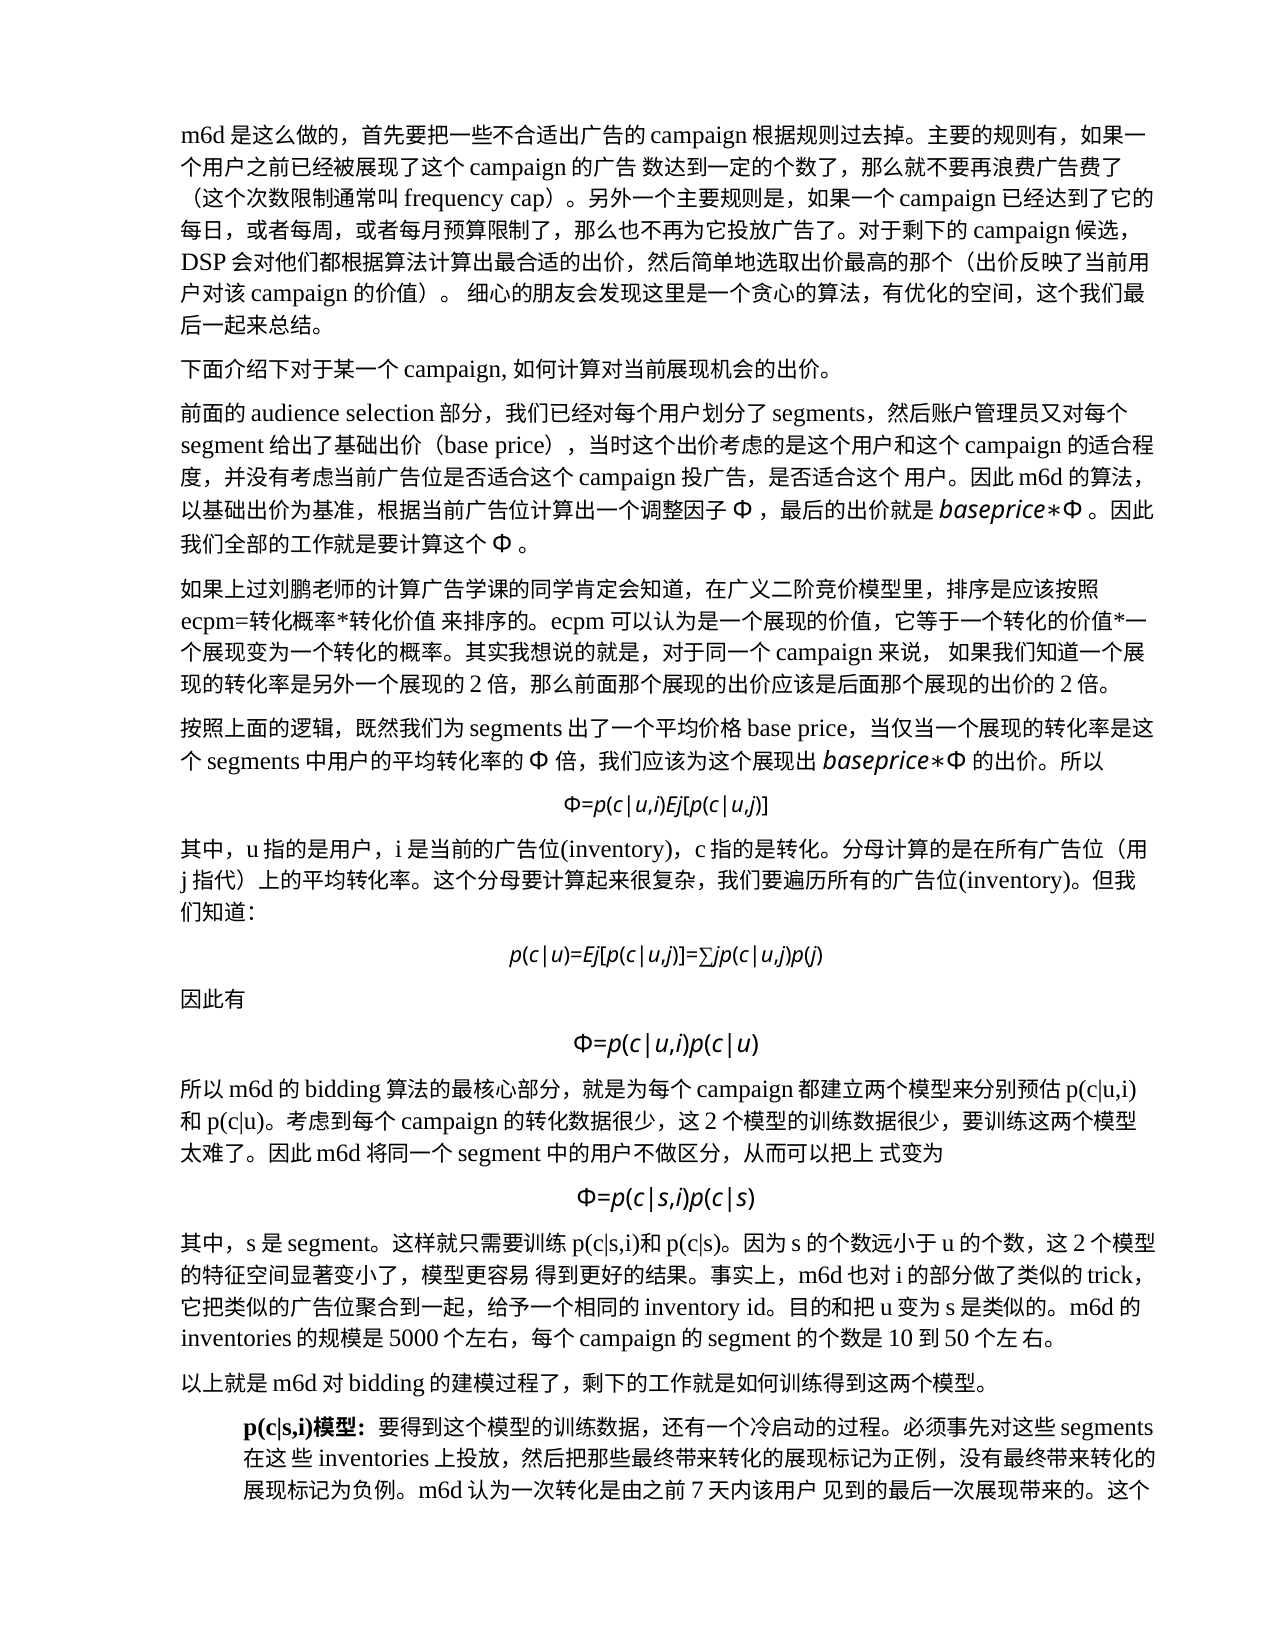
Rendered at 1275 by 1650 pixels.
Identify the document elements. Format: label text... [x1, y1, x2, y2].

text p(c|s,i)模型: 要得到这个模型的训练数据，还有一个冷启动的过程。必须事先对这些segments在这 些inventories上投放，然后把那些最终带来转化的展现标记为正例，没有最终带来转化的展现标记为负例。m6d认为一次转化是由之前7天内该用户 见到的最后一次展现带来的。这个 [243, 1410, 1157, 1505]
text 因此有 [181, 982, 1157, 1013]
text Φ=p(c|u,i)p(c|u) [181, 1026, 1157, 1060]
text 前面的audience selection部分，我们已经对每个用户划分了segments，然后账户管理员又对每个segment给出了基础出价（base price），当时这个出价考虑的是这个用户和这个campaign的适合程度，并没有考虑当前广告位是否适合这个campaign投广告，是否适合这个 用户。因此m6d的算法，以基础出价为基准，根据当前广告位计算出一个调整因子 Φ ，最后的出价就是 baseprice∗Φ 。因此我们全部的工作就是要计算这个 Φ 。 [181, 396, 1157, 559]
text 如果上过刘鹏老师的计算广告学课的同学肯定会知道，在广义二阶竞价模型里，排序是应该按照 ecpm=转化概率*转化价值 来排序的。ecpm可以认为是一个展现的价值，它等于一个转化的价值*一个展现变为一个转化的概率。其实我想说的就是，对于同一个campaign来说， 如果我们知道一个展现的转化率是另外一个展现的2倍，那么前面那个展现的出价应该是后面那个展现的出价的2倍。 [181, 572, 1157, 699]
text 所以m6d的bidding算法的最核心部分，就是为每个campaign都建立两个模型来分别预估p(c|u,i)和p(c|u)。考虑到每个 campaign的转化数据很少，这2个模型的训练数据很少，要训练这两个模型太难了。因此m6d将同一个segment中的用户不做区分，从而可以把上 式变为 [181, 1072, 1157, 1167]
text 下面介绍下对于某一个campaign, 如何计算对当前展现机会的出价。 [181, 352, 1157, 384]
text p(c|u)=Ej[p(c|u,j)]=∑jp(c|u,j)p(j) [181, 939, 1157, 969]
text m6d是这么做的，首先要把一些不合适出广告的campaign根据规则过去掉。主要的规则有，如果一个用户之前已经被展现了这个campaign的广告 数达到一定的个数了，那么就不要再浪费广告费了（这个次数限制通常叫frequency cap）。另外一个主要规则是，如果一个campaign已经达到了它的每日，或者每周，或者每月预算限制了，那么也不再为它投放广告了。对于剩下的 campaign候选，DSP会对他们都根据算法计算出最合适的出价，然后简单地选取出价最高的那个（出价反映了当前用户对该campaign的价值）。 细心的朋友会发现这里是一个贪心的算法，有优化的空间，这个我们最后一起来总结。 [181, 118, 1157, 340]
text 其中，u指的是用户，i是当前的广告位(inventory)，c指的是转化。分母计算的是在所有广告位（用j指代）上的平均转化率。这个分母要计算起来很复杂，我们要遍历所有的广告位(inventory)。但我们知道： [181, 832, 1157, 927]
text 以上就是m6d对bidding的建模过程了，剩下的工作就是如何训练得到这两个模型。 [181, 1366, 1157, 1397]
text 其中，s是segment。这样就只需要训练p(c|s,i)和p(c|s)。因为s的个数远小于u的个数，这2个模型的特征空间显著变小了，模型更容易 得到更好的结果。事实上，m6d也对i的部分做了类似的trick，它把类似的广告位聚合到一起，给予一个相同的inventory id。目的和把u变为s是类似的。m6d的inventories的规模是5000个左右，每个campaign的segment的个数是10到50个左 右。 [181, 1226, 1157, 1353]
text 按照上面的逻辑，既然我们为segments出了一个平均价格base price，当仅当一个展现的转化率是这个segments中用户的平均转化率的 Φ 倍，我们应该为这个展现出 baseprice∗Φ 的出价。所以 [181, 711, 1157, 777]
text Φ=p(c|s,i)p(c|s) [181, 1180, 1157, 1214]
text Φ=p(c|u,i)Ej[p(c|u,j)] [181, 789, 1157, 819]
